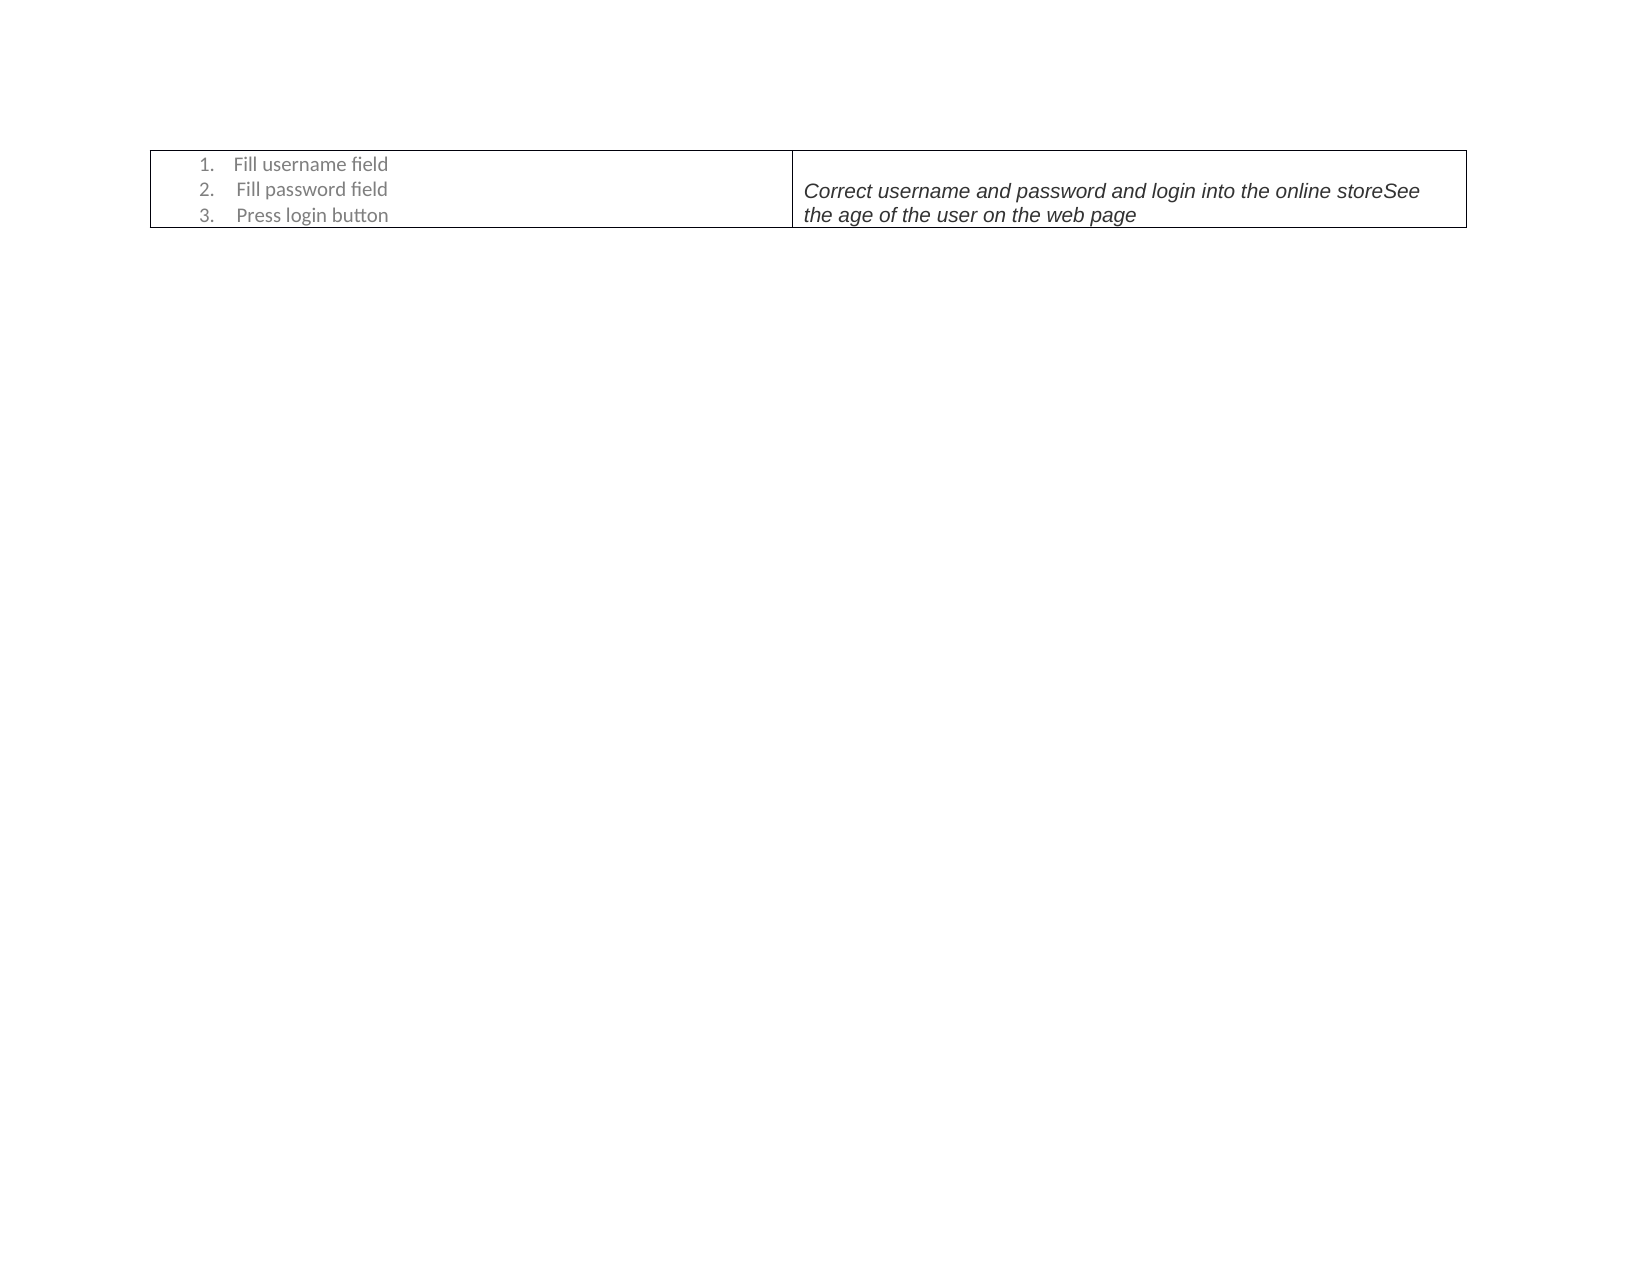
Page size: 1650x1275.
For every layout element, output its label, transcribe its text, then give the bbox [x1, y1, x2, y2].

table_cell Correct username and password and login into the online storeSee the age of the user on the web page [793, 151, 1466, 227]
table_cell 1. Fill username field Fill password field Press login button [151, 151, 792, 227]
